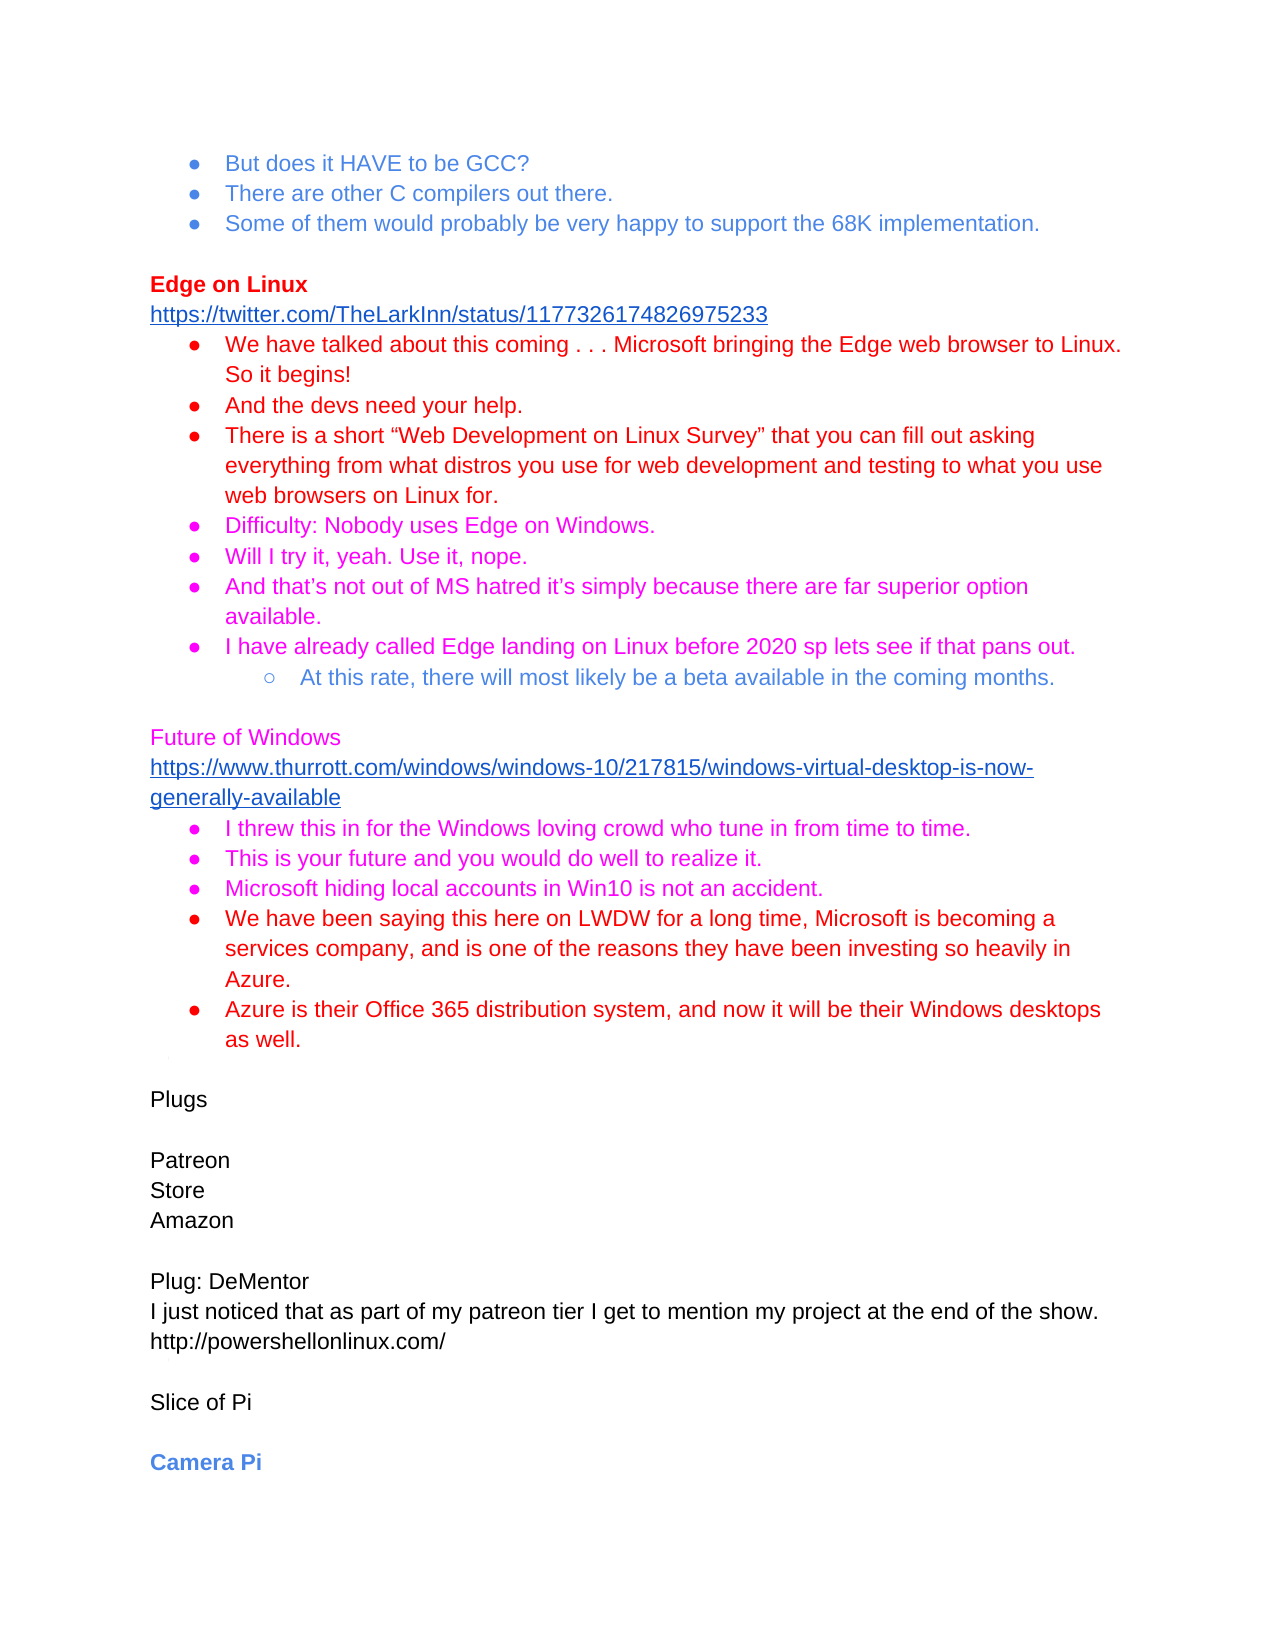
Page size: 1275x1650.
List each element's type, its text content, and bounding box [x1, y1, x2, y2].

text Patreon [150, 1147, 1125, 1173]
list There are other C compilers out there. [187, 180, 1125, 207]
list But does it HAVE to be GCC? [187, 150, 1125, 176]
text Amazon [150, 1207, 1125, 1234]
list Some of them would probably be very happy to support the 68K implementation. [187, 210, 1125, 237]
text http://powershellonlinux.com/ [150, 1328, 1125, 1354]
list I threw this in for the Windows loving crowd who tune in from time to time. [187, 814, 1125, 841]
list We have talked about this coming . . . Microsoft bringing the Edge web browser to Linux. So it begins! [187, 331, 1125, 388]
list And the devs need your help. [187, 392, 1125, 418]
text https://www.thurrott.com/windows/windows-10/217815/windows-virtual-desktop-is-now-generally-available [150, 754, 1125, 811]
text Plugs [150, 1086, 1125, 1113]
text Store [150, 1177, 1125, 1203]
text Slice of Pi [150, 1388, 1125, 1415]
list Difficulty: Nobody uses Edge on Windows. [187, 512, 1125, 539]
list Will I try it, yeah. Use it, nope. [187, 543, 1125, 569]
list We have been saying this here on LWDW for a long time, Microsoft is becoming a services company, and is one of the reasons they have been investing so heavily in Azure. [187, 905, 1125, 992]
text https://twitter.com/TheLarkInn/status/1177326174826975233 [150, 301, 1125, 327]
list Azure is their Office 365 distribution system, and now it will be their Windows desktops as well. [187, 996, 1125, 1052]
text I just noticed that as part of my patreon tier I get to mention my project at the end of the show. [150, 1298, 1125, 1324]
list I have already called Edge landing on Linux before 2020 sp lets see if that pans out. [187, 633, 1125, 660]
list And that’s not out of MS hatred it’s simply because there are far superior option available. [187, 573, 1125, 629]
list This is your future and you would do well to realize it. [187, 845, 1125, 871]
text Plug: DeMentor [150, 1268, 1125, 1294]
list Microsoft hiding local accounts in Win10 is not an accident. [187, 875, 1125, 901]
text Future of Windows [150, 724, 1125, 750]
list There is a short “Web Development on Linux Survey” that you can fill out asking everything from what distros you use for web development and testing to what you use web browsers on Linux for. [187, 422, 1125, 509]
list At this rate, there will most likely be a beta available in the coming months. [262, 663, 1125, 690]
text Edge on Linux [150, 271, 1125, 297]
text Camera Pi [150, 1449, 1125, 1475]
